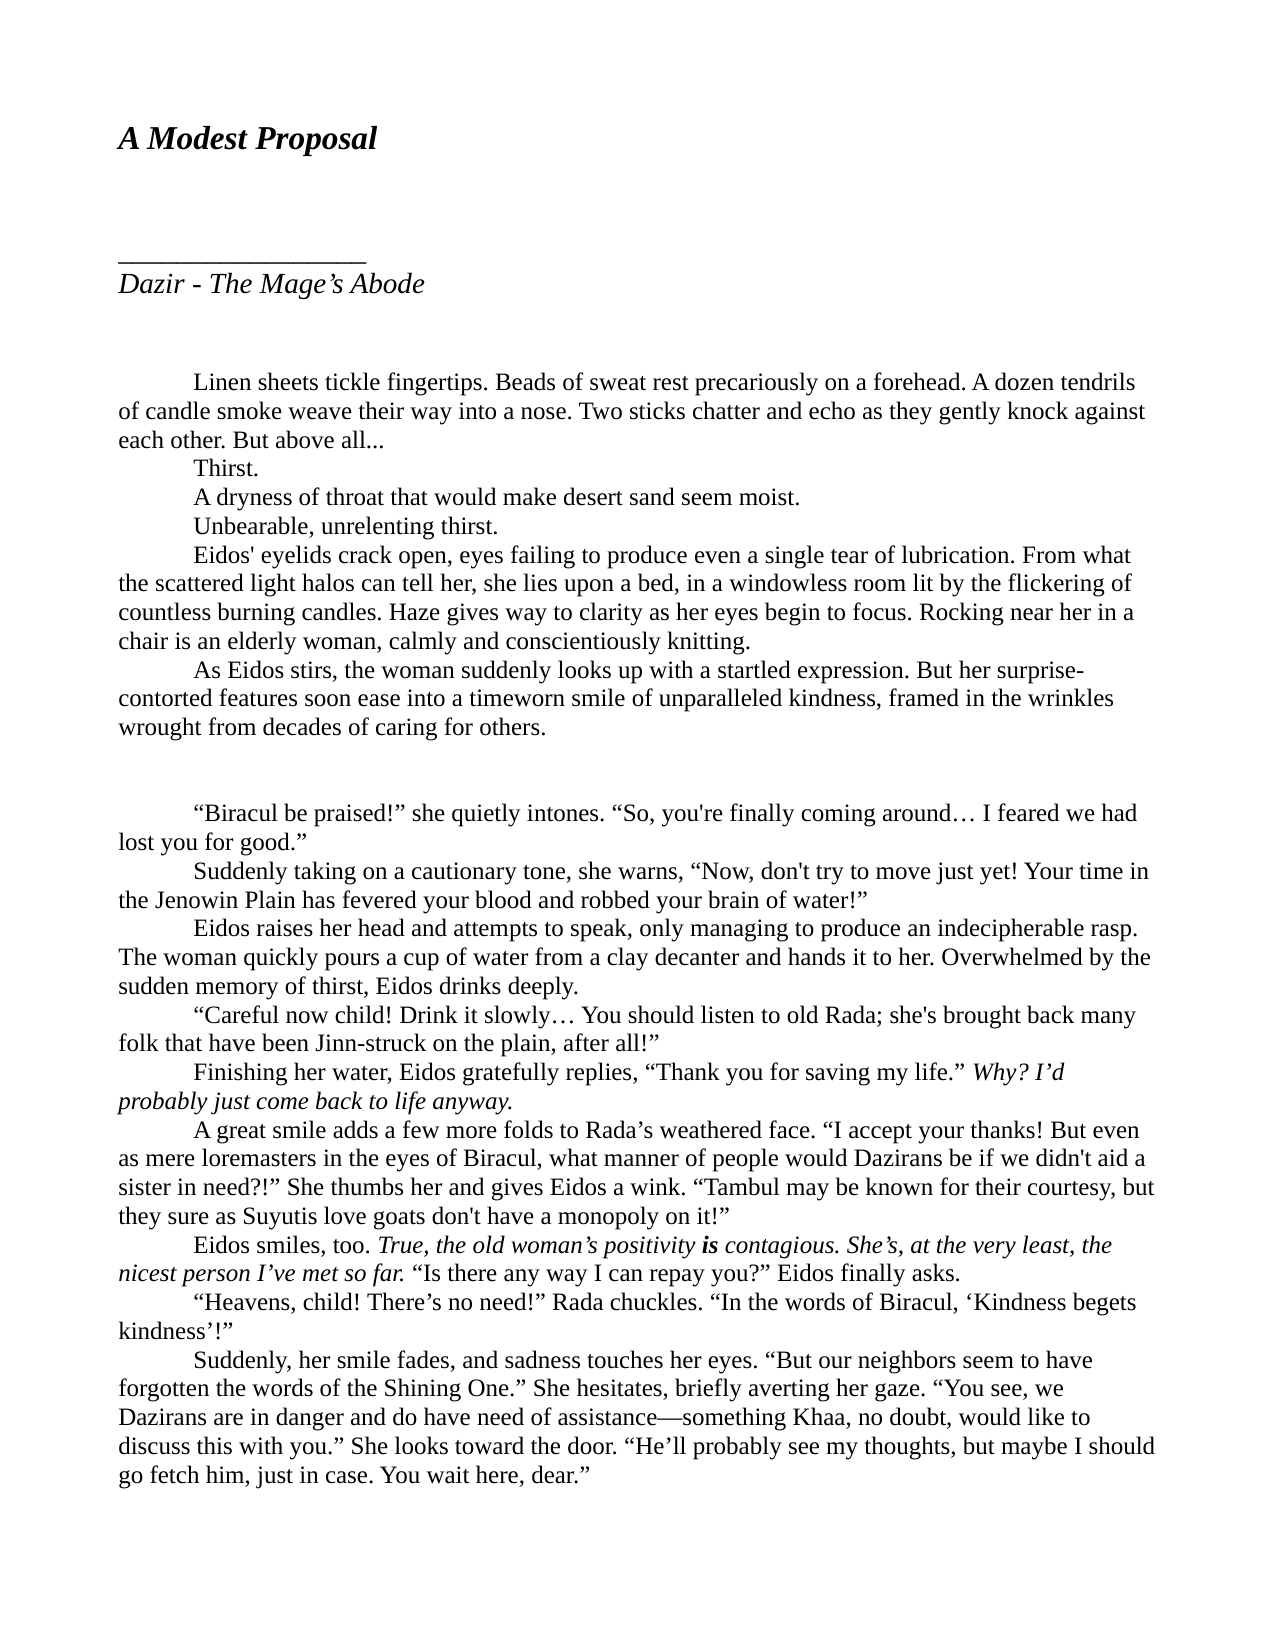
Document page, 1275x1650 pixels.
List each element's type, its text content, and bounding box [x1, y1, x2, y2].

text As Eidos stirs, the woman suddenly looks up with a startled expression. But her surprise-contorted features soon ease into a timeworn smile of unparalleled kindness, framed in the wrinkles wrought from decades of caring for others. [118, 655, 1157, 741]
text “Heavens, child! There’s no need!” Rada chuckles. “In the words of Biracul, ‘Kindness begets kindness’!” [118, 1287, 1157, 1345]
text Linen sheets tickle fingertips. Beads of sweat rest precariously on a forehead. A dozen tendrils of candle smoke weave their way into a nose. Two sticks chatter and echo as they gently knock against each other. But above all... [118, 367, 1157, 453]
text Eidos smiles, too. True, the old woman’s positivity is contagious. She’s, at the very least, the nicest person I’ve met so far. “Is there any way I can repay you?” Eidos finally asks. [118, 1230, 1157, 1287]
text Eidos' eyelids crack open, eyes failing to produce even a single tear of lubrication. From what the scattered light halos can tell her, she lies upon a bed, in a windowless room lit by the flickering of countless burning candles. Haze gives way to clarity as her eyes begin to focus. Rocking near her in a chair is an elderly woman, calmly and conscientiously knitting. [118, 540, 1157, 655]
text Suddenly, her smile fades, and sadness touches her eyes. “But our neighbors seem to have forgotten the words of the Shining One.” She hesitates, briefly averting her gaze. “You see, we Dazirans are in danger and do have need of assistance—something Khaa, no doubt, would like to discuss this with you.” She looks toward the door. “He’ll probably see my thoughts, but maybe I should go fetch him, just in case. You wait here, dear.” [118, 1345, 1157, 1488]
text “Biracul be praised!” she quietly intones. “So, you're finally coming around… I feared we had lost you for good.” [118, 798, 1157, 856]
text Unbearable, unrelenting thirst. [118, 511, 1157, 540]
text _________________ [118, 233, 1157, 267]
text A Modest Proposal [118, 118, 1157, 156]
text “Careful now child! Drink it slowly… You should listen to old Rada; she's brought back many folk that have been Jinn-struck on the plain, after all!” [118, 1000, 1157, 1057]
text Thirst. [118, 453, 1157, 482]
text Suddenly taking on a cautionary tone, she warns, “Now, don't try to move just yet! Your time in the Jenowin Plain has fevered your blood and robbed your brain of water!” [118, 856, 1157, 913]
text Finishing her water, Eidos gratefully replies, “Thank you for saving my life.” Why? I’d probably just come back to life anyway. [118, 1057, 1157, 1115]
text Dazir - The Mage’s Abode [118, 267, 1157, 300]
text A great smile adds a few more folds to Rada’s weathered face. “I accept your thanks! But even as mere loremasters in the eyes of Biracul, what manner of people would Dazirans be if we didn't aid a sister in need?!” She thumbs her and gives Eidos a wink. “Tambul may be known for their courtesy, but they sure as Suyutis love goats don't have a monopoly on it!” [118, 1115, 1157, 1230]
text A dryness of throat that would make desert sand seem moist. [118, 482, 1157, 511]
text Eidos raises her head and attempts to speak, only managing to produce an indecipherable rasp. The woman quickly pours a cup of water from a clay decanter and hands it to her. Overwhelmed by the sudden memory of thirst, Eidos drinks deeply. [118, 913, 1157, 1000]
